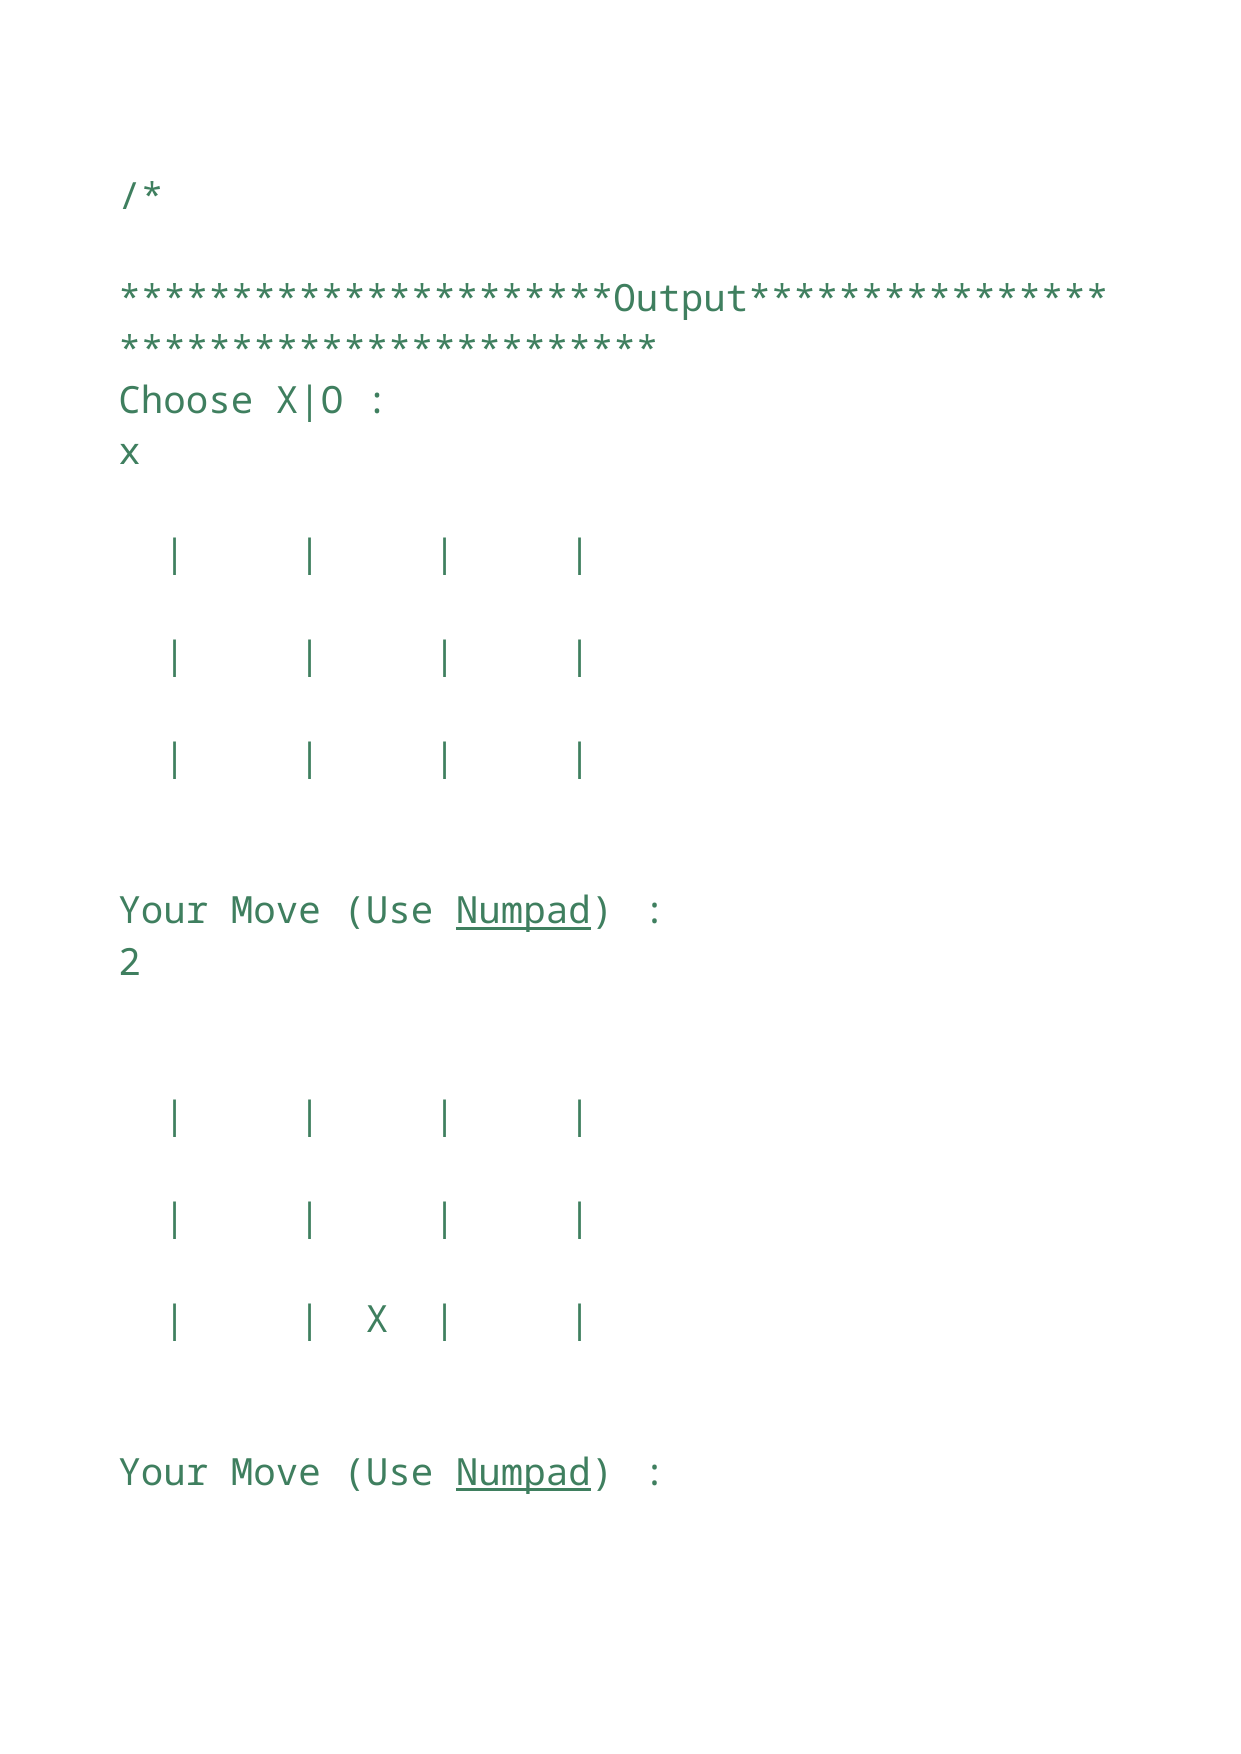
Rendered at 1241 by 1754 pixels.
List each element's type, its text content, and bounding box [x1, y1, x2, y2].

text | | | | [118, 526, 1122, 577]
text **********************Output**************************************** [118, 271, 1122, 373]
text | | | | [118, 628, 1122, 679]
text /* [118, 169, 1122, 220]
text Choose X|O : [118, 373, 1122, 424]
text Your Move (Use Numpad) : [118, 884, 1122, 935]
text x [118, 424, 1122, 475]
text Your Move (Use Numpad) : [118, 1445, 1122, 1496]
text | | X | | [118, 1292, 1122, 1343]
text | | | | [118, 1190, 1122, 1241]
text | | | | [118, 1088, 1122, 1139]
text 2 [118, 935, 1122, 986]
text | | | | [118, 731, 1122, 782]
